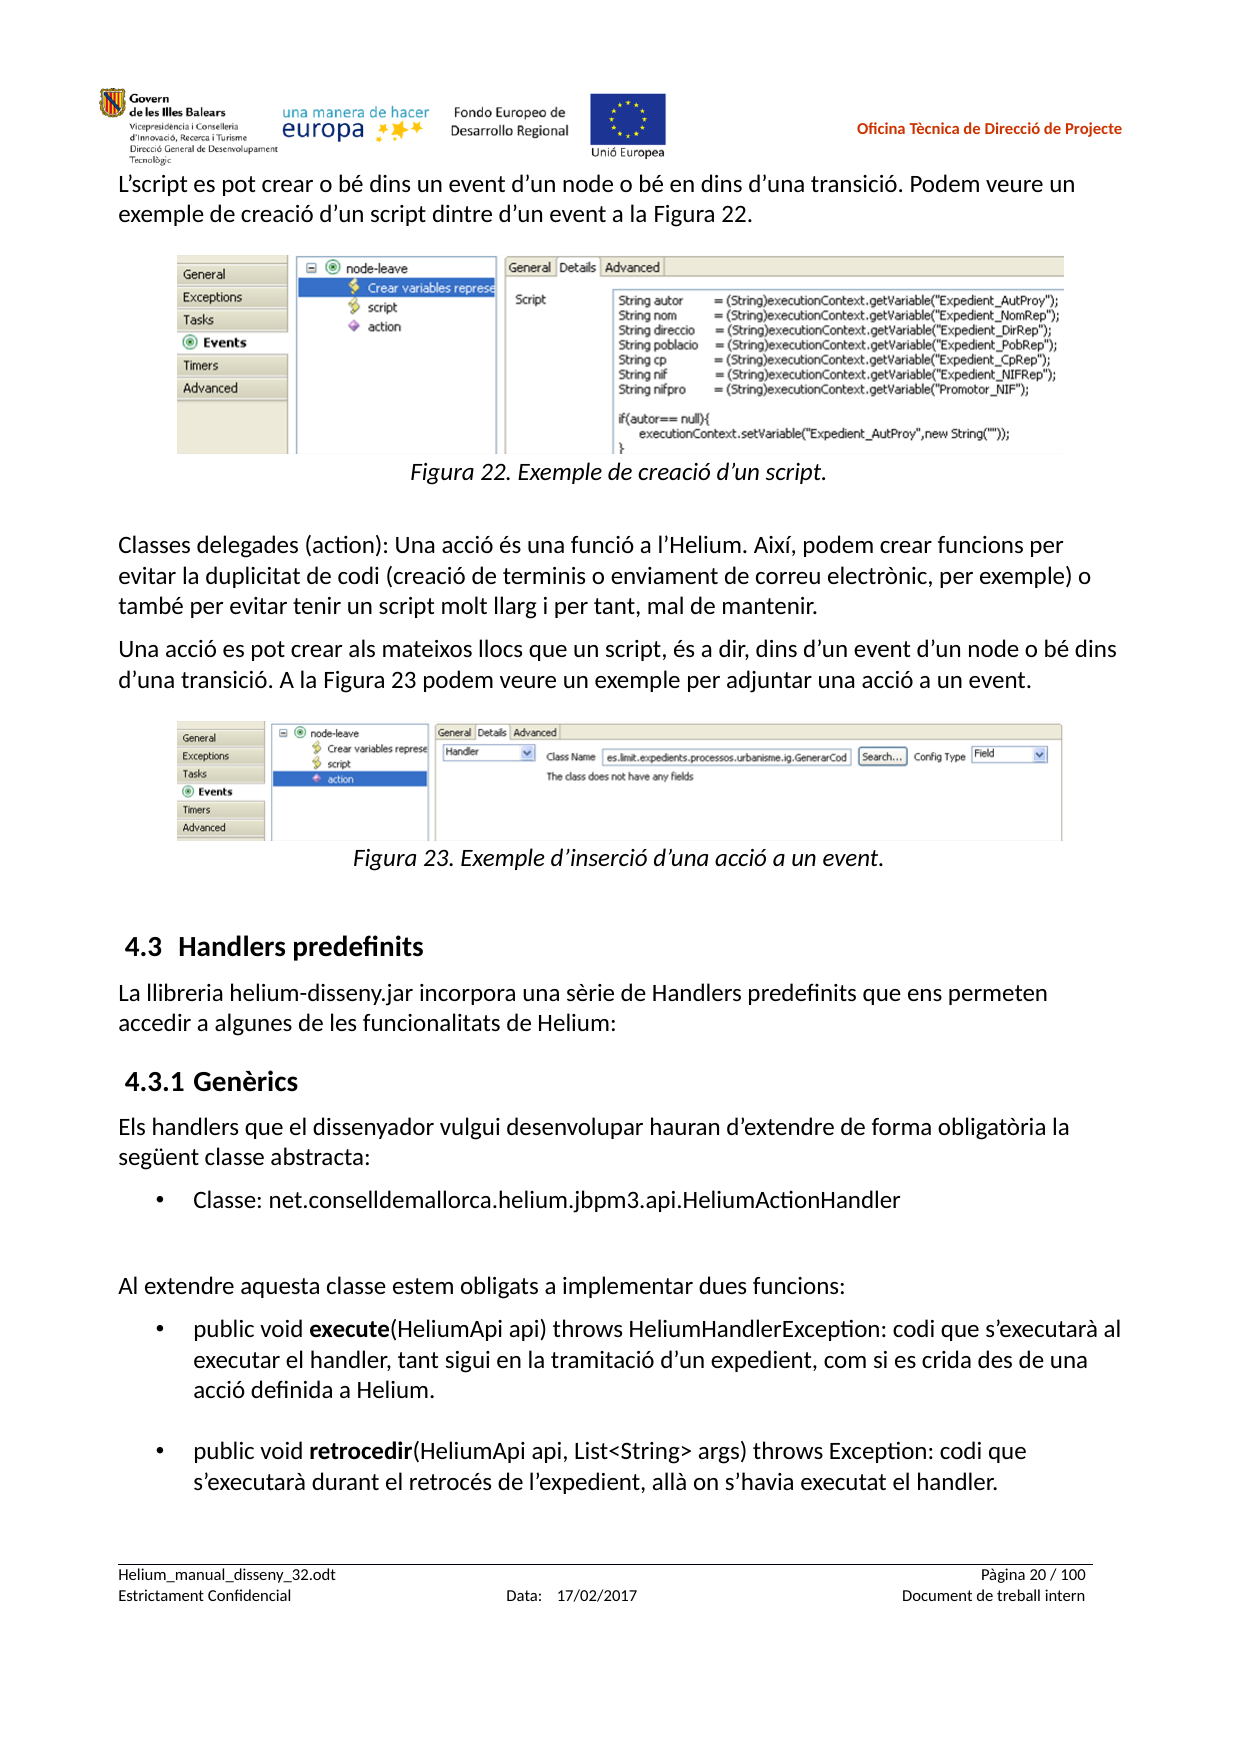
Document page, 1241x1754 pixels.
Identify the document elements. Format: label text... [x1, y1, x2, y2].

text Una acció es pot crear als mateixos llocs que un script, és a dir, dins d’un event d’un node o bé dins d’una transició. A la Figura 23 podem veure un exemple per adjuntar una acció a un event. [118, 633, 1122, 694]
list public void retrocedir(HeliumApi api, List<String> args) throws Exception: codi que s’executarà durant el retrocés de l’expedient, allà on s’havia executat el handler. [156, 1436, 1122, 1497]
text Figura 22. Exemple de creació d’un script. [175, 456, 1065, 486]
text L’script es pot crear o bé dins un event d’un node o bé en dins d’una transició. Podem veure un exemple de creació d’un script dintre d’un event a la Figura 22. [118, 168, 1122, 229]
picture [175, 719, 1065, 843]
text Al extendre aquesta classe estem obligats a implementar dues funcions: [118, 1270, 1122, 1301]
picture [99, 87, 668, 166]
text Figura 23. Exemple d’inserció d’una acció a un event. [175, 843, 1065, 873]
subtitle Handlers predefinits [118, 928, 1122, 964]
list public void execute(HeliumApi api) throws HeliumHandlerException: codi que s’executarà al executar el handler, tant sigui en la tramitació d’un expedient, com si es crida des de una acció definida a Helium. [156, 1313, 1122, 1436]
list Classe: net.conselldemallorca.helium.jbpm3.api.HeliumActionHandler [156, 1184, 1122, 1215]
picture [175, 253, 1065, 456]
subtitle Genèrics [118, 1063, 1122, 1098]
text La llibreria helium-disseny.jar incorpora una sèrie de Handlers predefinits que ens permeten accedir a algunes de les funcionalitats de Helium: [118, 977, 1122, 1038]
text Els handlers que el dissenyador vulgui desenvolupar hauran d’extendre de forma obligatòria la següent classe abstracta: [118, 1111, 1122, 1172]
text Classes delegades (action): Una acció és una funció a l’Helium. Així, podem crear funcions per evitar la duplicitat de codi (creació de terminis o enviament de correu electrònic, per exemple) o també per evitar tenir un script molt llarg i per tant, mal de mantenir. [118, 529, 1122, 621]
